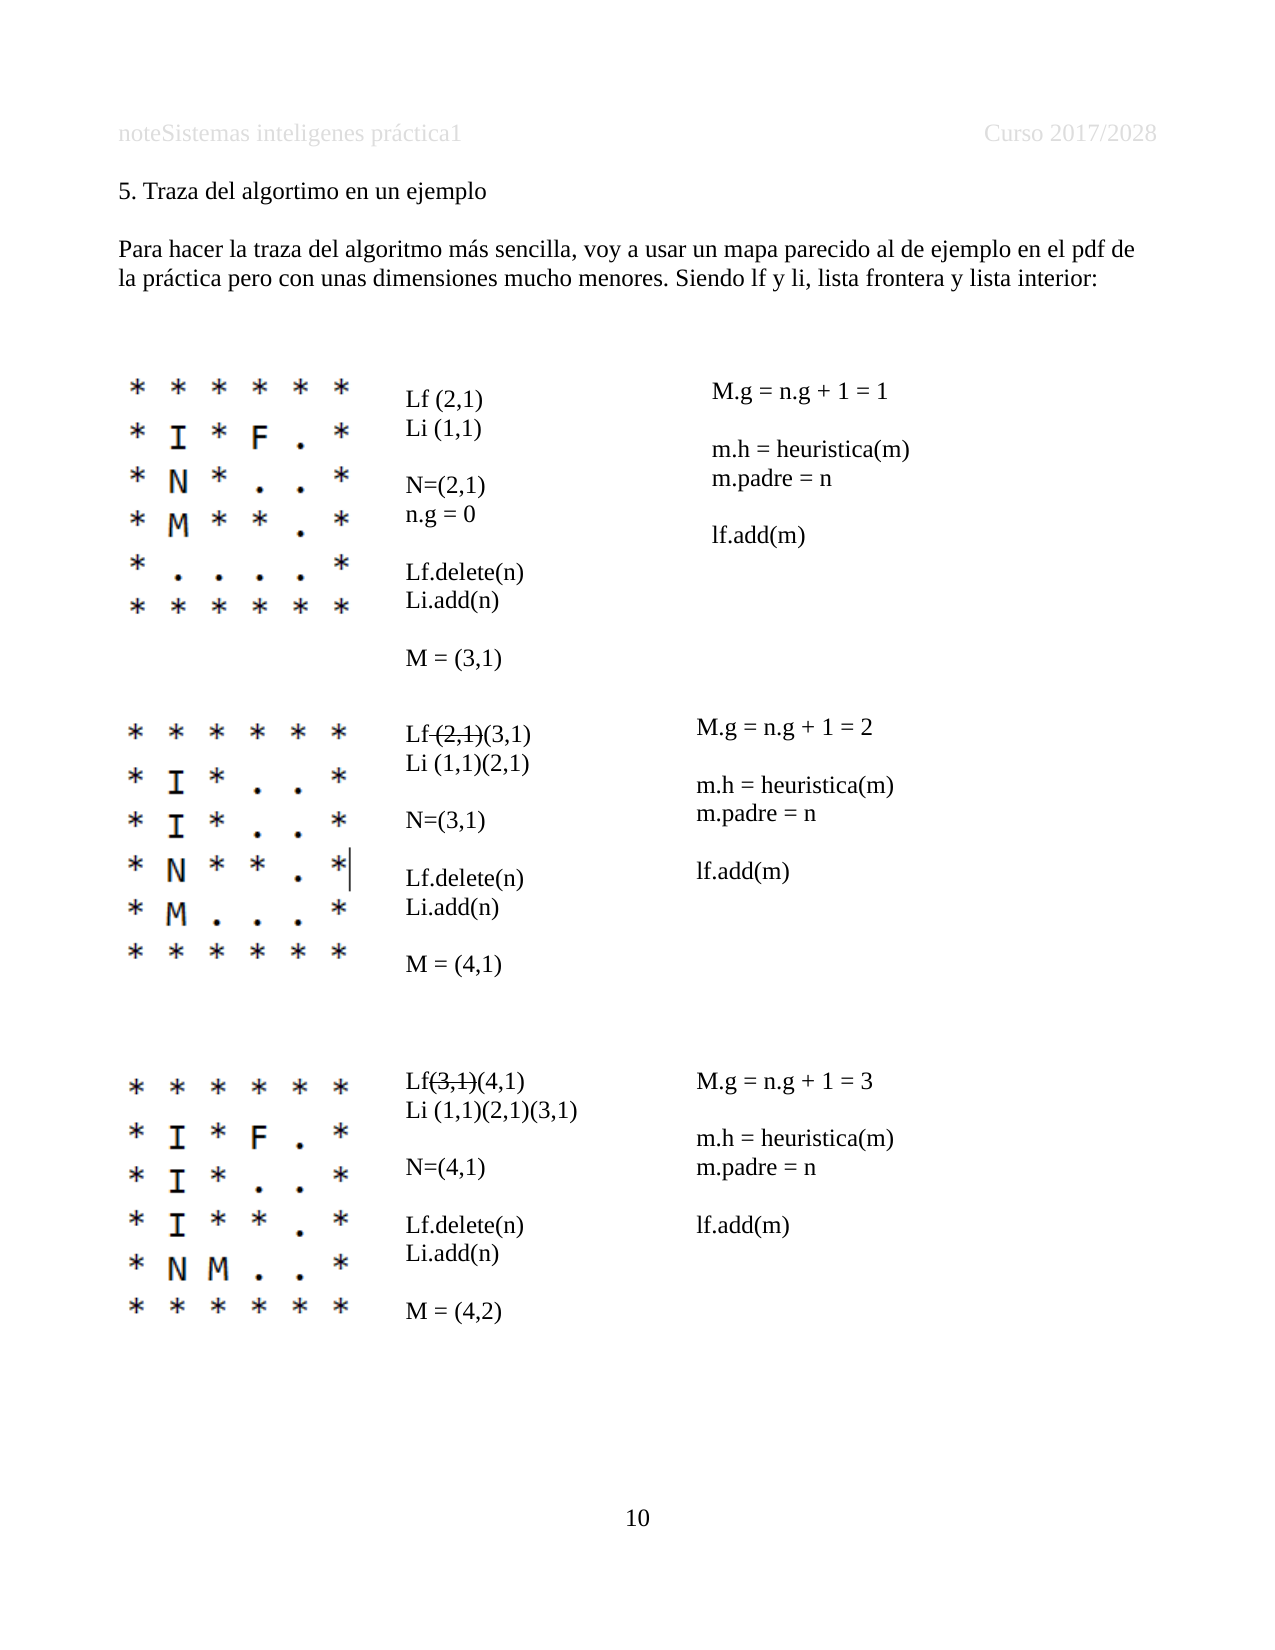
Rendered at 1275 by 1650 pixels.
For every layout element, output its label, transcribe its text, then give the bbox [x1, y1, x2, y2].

picture [123, 371, 355, 625]
picture [125, 1068, 356, 1323]
text Para hacer la traza del algoritmo más sencilla, voy a usar un mapa parecido al de ejemplo en el pdf de la práctica pero con unas dimensiones mucho menores. Siendo lf y li, lista frontera y lista interior: [118, 234, 1157, 291]
picture [121, 719, 354, 970]
text 5. Traza del algortimo en un ejemplo [118, 176, 1157, 205]
